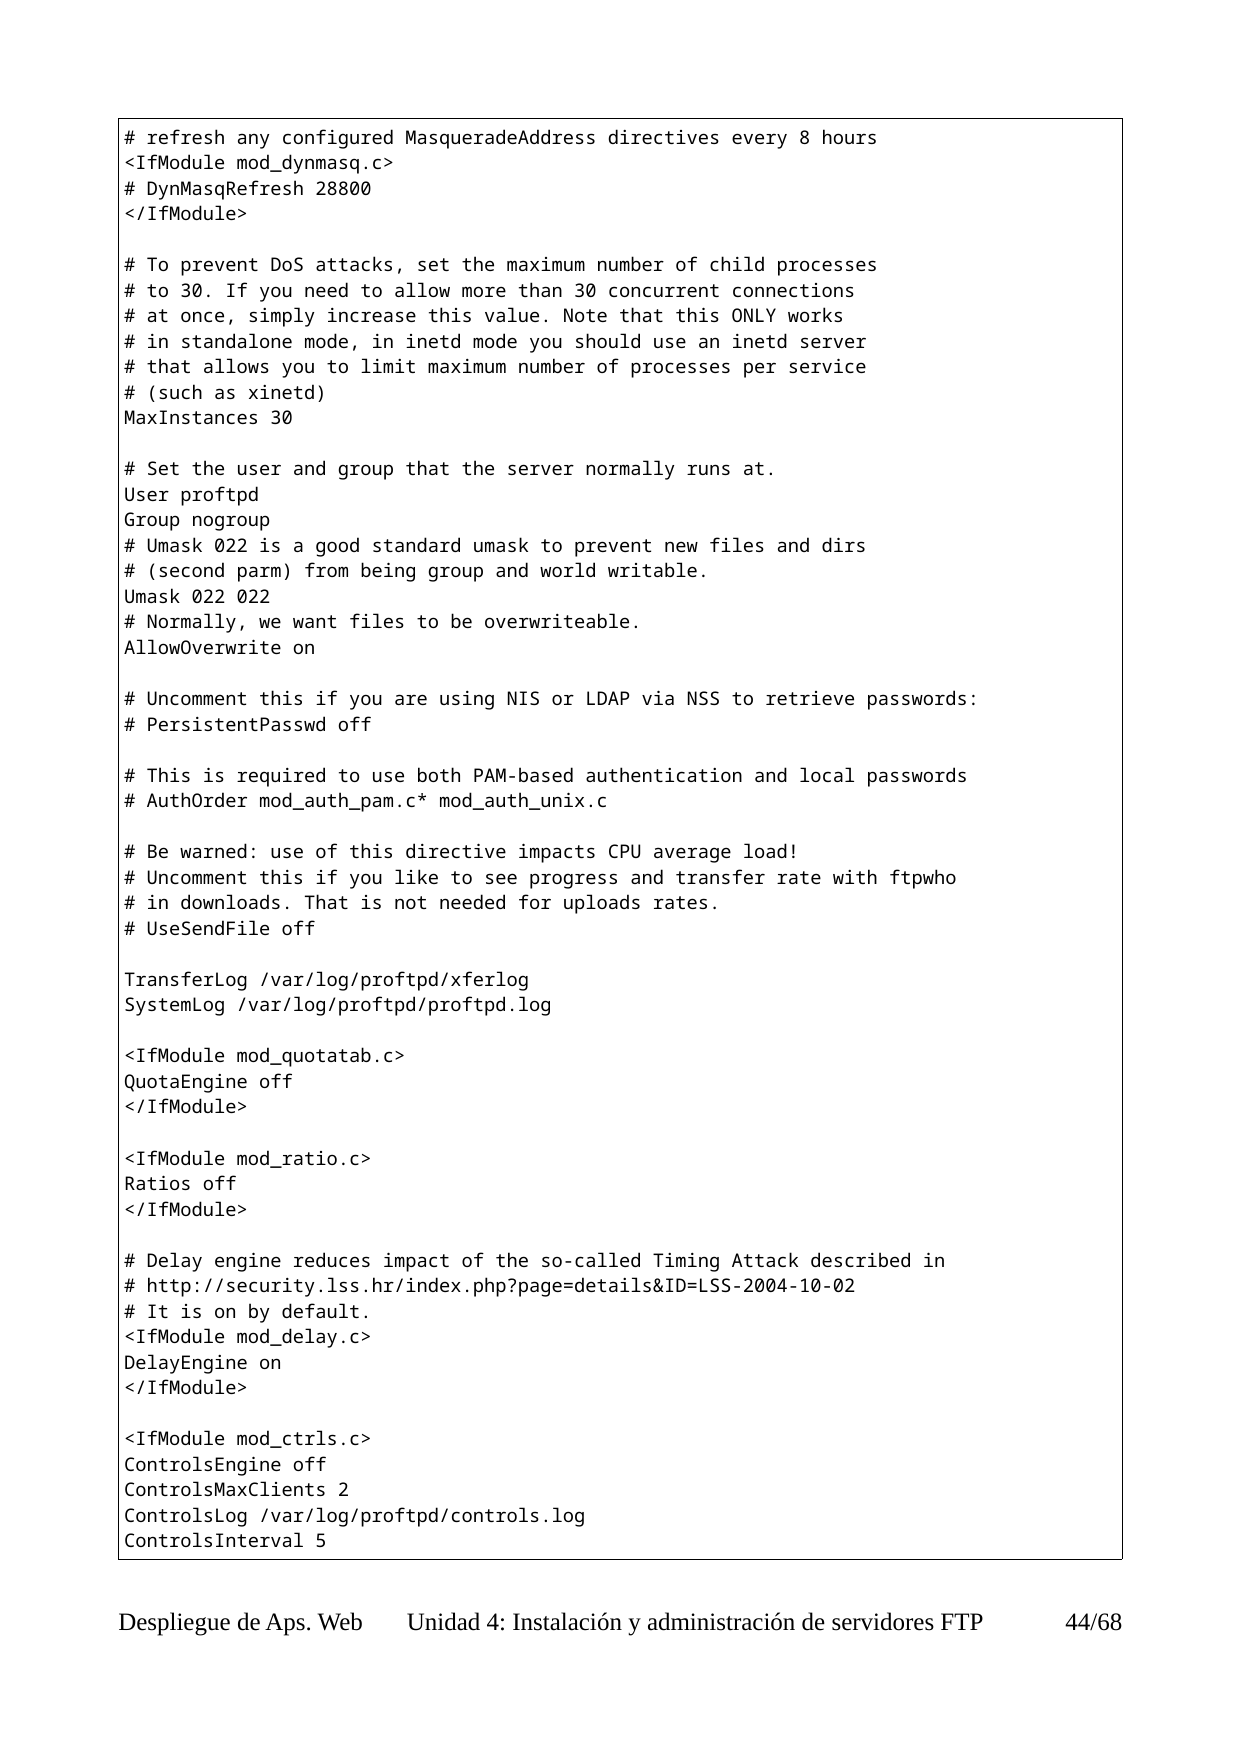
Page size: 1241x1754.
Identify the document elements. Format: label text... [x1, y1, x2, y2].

table_header # refresh any configured MasqueradeAddress directives every 8 hours <IfModule mod_dynmasq.c> # DynMasqRefresh 28800 </IfModule> # To prevent DoS attacks, set the maximum number of child processes # to 30. If you need to allow more than 30 concurrent connections # at once, simply increase this value. Note that this ONLY works # in standalone mode, in inetd mode you should use an inetd server # that allows you to limit maximum number of processes per service # (such as xinetd) MaxInstances 30 # Set the user and group that the server normally runs at. User proftpd Group nogroup # Umask 022 is a good standard umask to prevent new files and dirs # (second parm) from being group and world writable. Umask 022 022 # Normally, we want files to be overwriteable. AllowOverwrite on # Uncomment this if you are using NIS or LDAP via NSS to retrieve passwords: # PersistentPasswd off # This is required to use both PAM-based authentication and local passwords # AuthOrder mod_auth_pam.c* mod_auth_unix.c # Be warned: use of this directive impacts CPU average load! # Uncomment this if you like to see progress and transfer rate with ftpwho # in downloads. That is not needed for uploads rates. # UseSendFile off TransferLog /var/log/proftpd/xferlog SystemLog /var/log/proftpd/proftpd.log <IfModule mod_quotatab.c> QuotaEngine off </IfModule> <IfModule mod_ratio.c> Ratios off </IfModule> # Delay engine reduces impact of the so-called Timing Attack described in # http://security.lss.hr/index.php?page=details&ID=LSS-2004-10-02 # It is on by default. <IfModule mod_delay.c> DelayEngine on </IfModule> <IfModule mod_ctrls.c> ControlsEngine off ControlsMaxClients 2 ControlsLog /var/log/proftpd/controls.log ControlsInterval 5 [119, 119, 1122, 1559]
